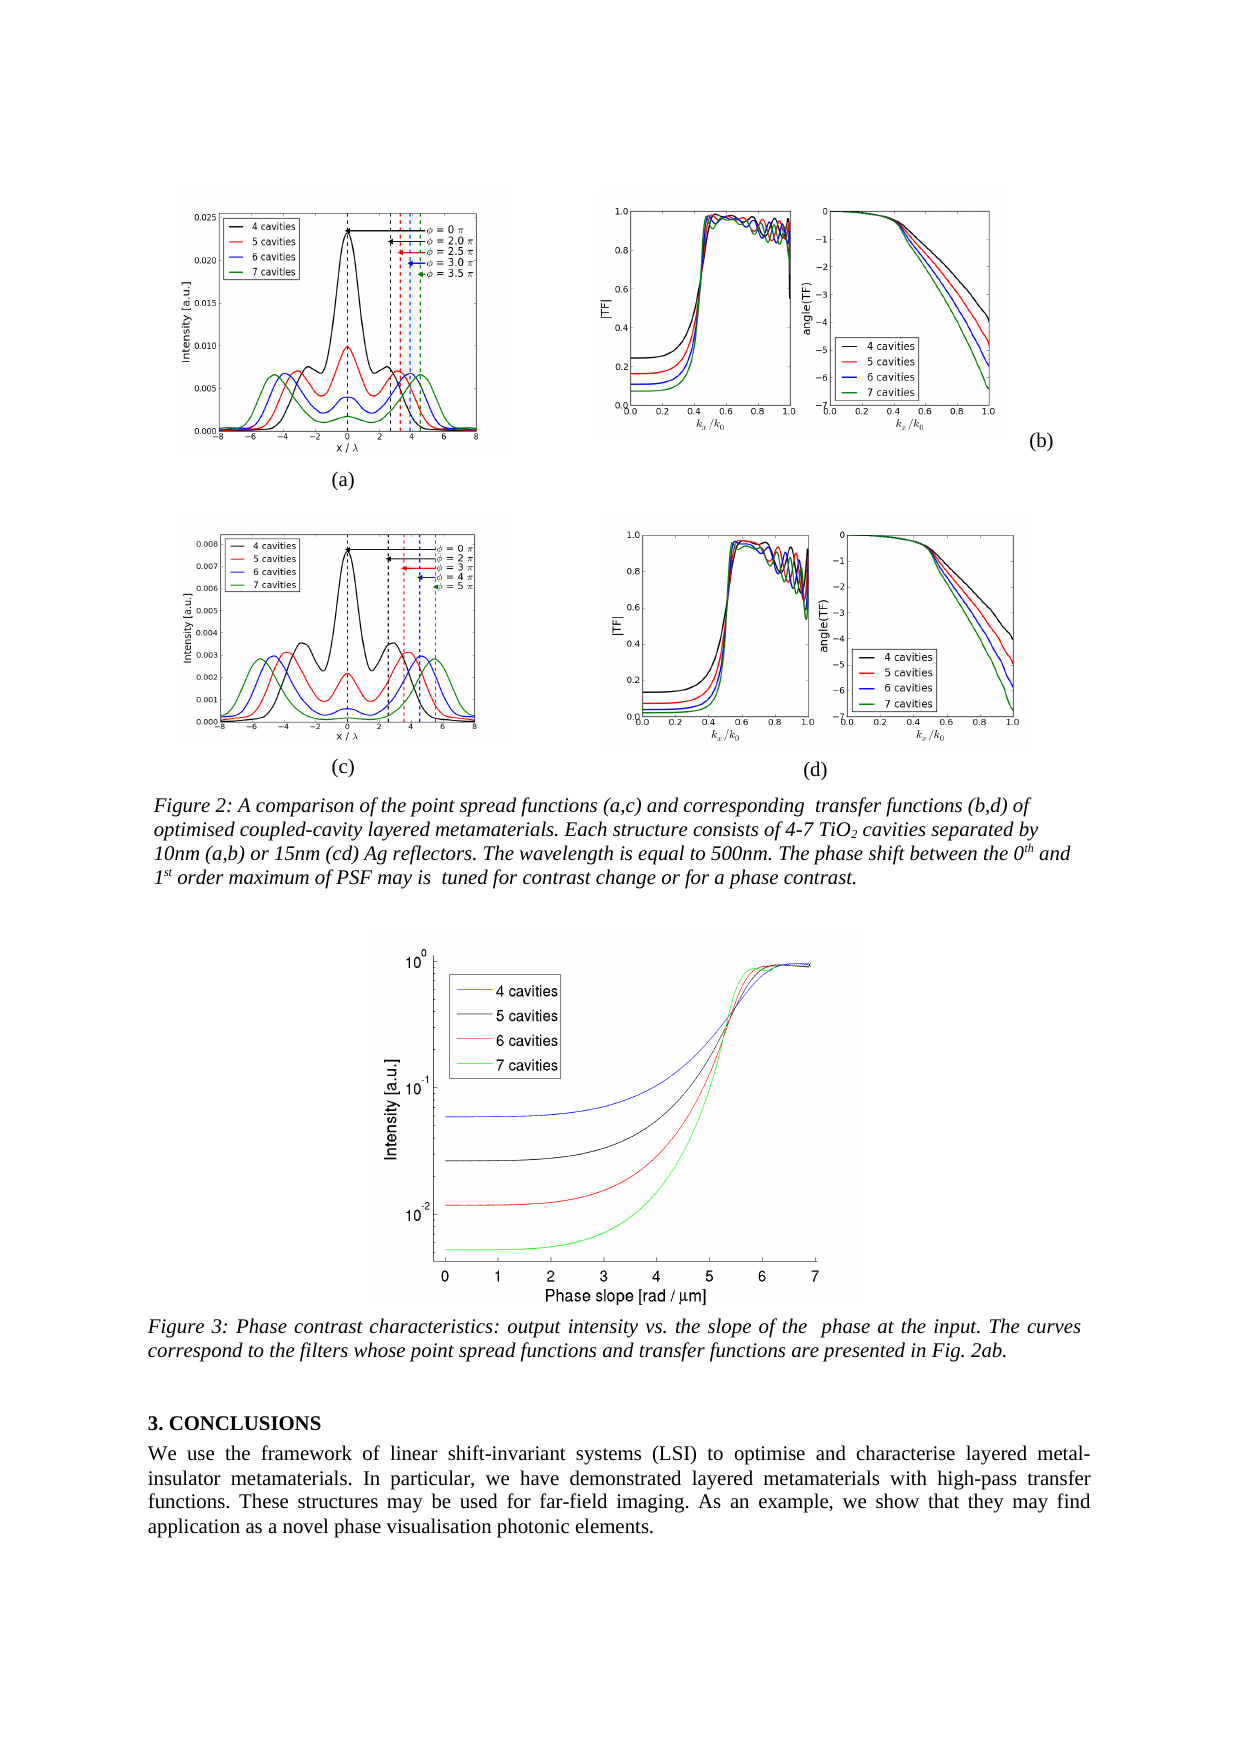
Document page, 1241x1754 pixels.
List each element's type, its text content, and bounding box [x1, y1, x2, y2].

picture [593, 186, 1008, 439]
table_cell Figure 3: Phase contrast characteristics: output intensity vs. the slope of the phase at the input. The curves correspond to the filters whose point spread functions and transfer functions are presented in Fig. 2ab. [136, 1314, 1096, 1362]
table_header (b) [538, 148, 1092, 496]
table_cell Figure 2: A comparison of the point spread functions (a,c) and corresponding transfer functions (b,d) of optimised coupled-cavity layered metamaterials. Each structure consists of 4-7 TiO2 cavities separated by 10nm (a,b) or 15nm (cd) Ag reflectors. The wavelength is equal to 500nm. The phase shift between the 0th and 1st order maximum of PSF may is tuned for contrast change or for a phase contrast. [148, 787, 1092, 895]
table_header (a) [148, 148, 538, 496]
text We use the framework of linear shift-invariant systems (LSI) to optimise and characterise layered metal-insulator metamaterials. In particular, we have demonstrated layered metamaterials with high-pass transfer functions. These structures may be used for far-field imaging. As an example, we show that they may find application as a novel phase visualisation photonic elements. [148, 1441, 1092, 1538]
table_cell (d) [538, 496, 1092, 787]
picture [369, 927, 864, 1305]
table_header [136, 919, 1096, 1314]
table_cell (c) [148, 496, 538, 787]
subtitle CONCLUSIONS [148, 1411, 1092, 1435]
picture [177, 186, 509, 458]
picture [601, 511, 1030, 749]
picture [179, 511, 507, 745]
